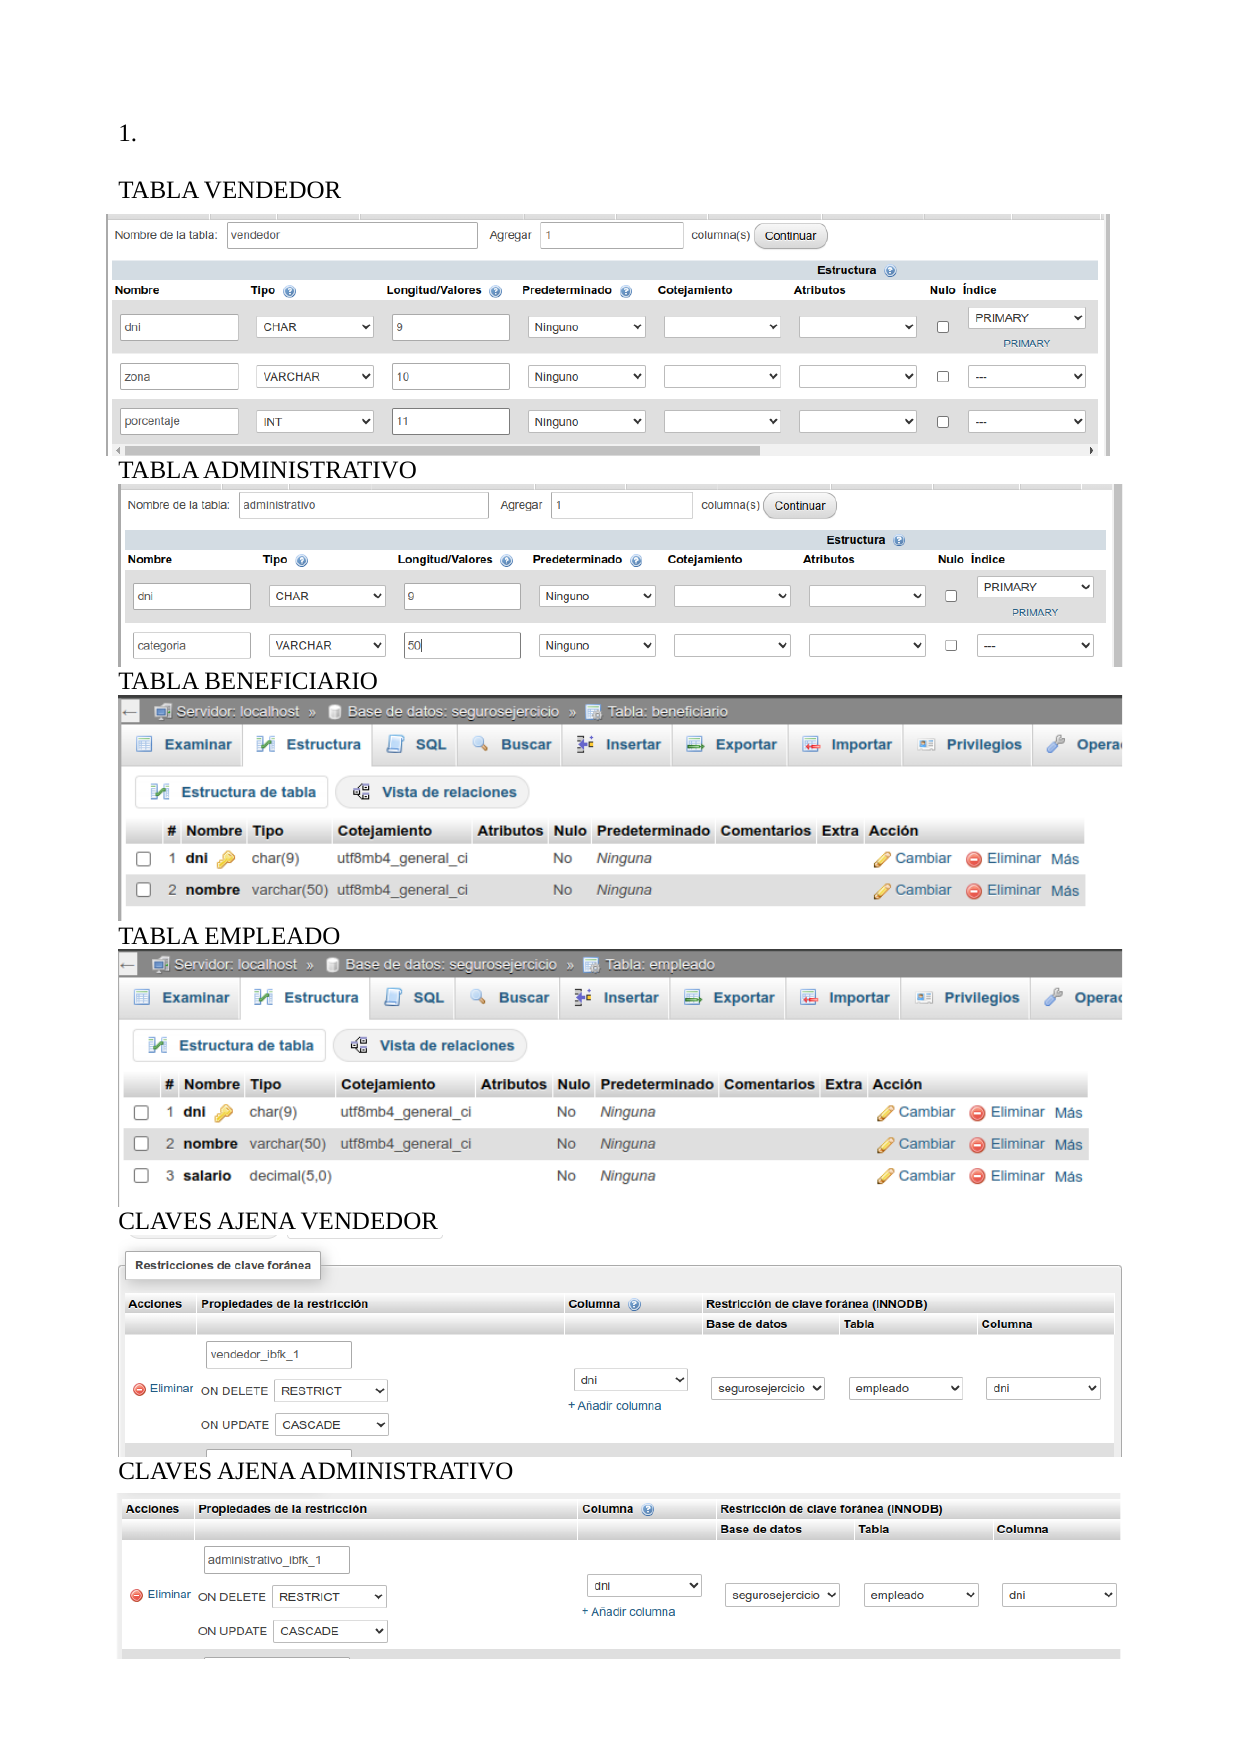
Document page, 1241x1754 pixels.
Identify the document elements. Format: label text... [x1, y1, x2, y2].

text TABLA ADMINISTRATIVO [118, 204, 1122, 484]
picture [106, 214, 1110, 456]
picture [116, 1493, 1121, 1659]
picture [118, 949, 1123, 1207]
text TABLA EMPLEADO [118, 921, 1122, 949]
picture [118, 695, 1123, 921]
text CLAVES AJENA ADMINISTRATIVO [118, 1457, 1122, 1485]
text 1. [118, 118, 1122, 147]
text CLAVES AJENA VENDEDOR [118, 1207, 1122, 1235]
picture [118, 1235, 1123, 1457]
picture [118, 484, 1123, 667]
text TABLA VENDEDOR [118, 176, 1122, 204]
text TABLA BENEFICIARIO [118, 667, 1122, 695]
